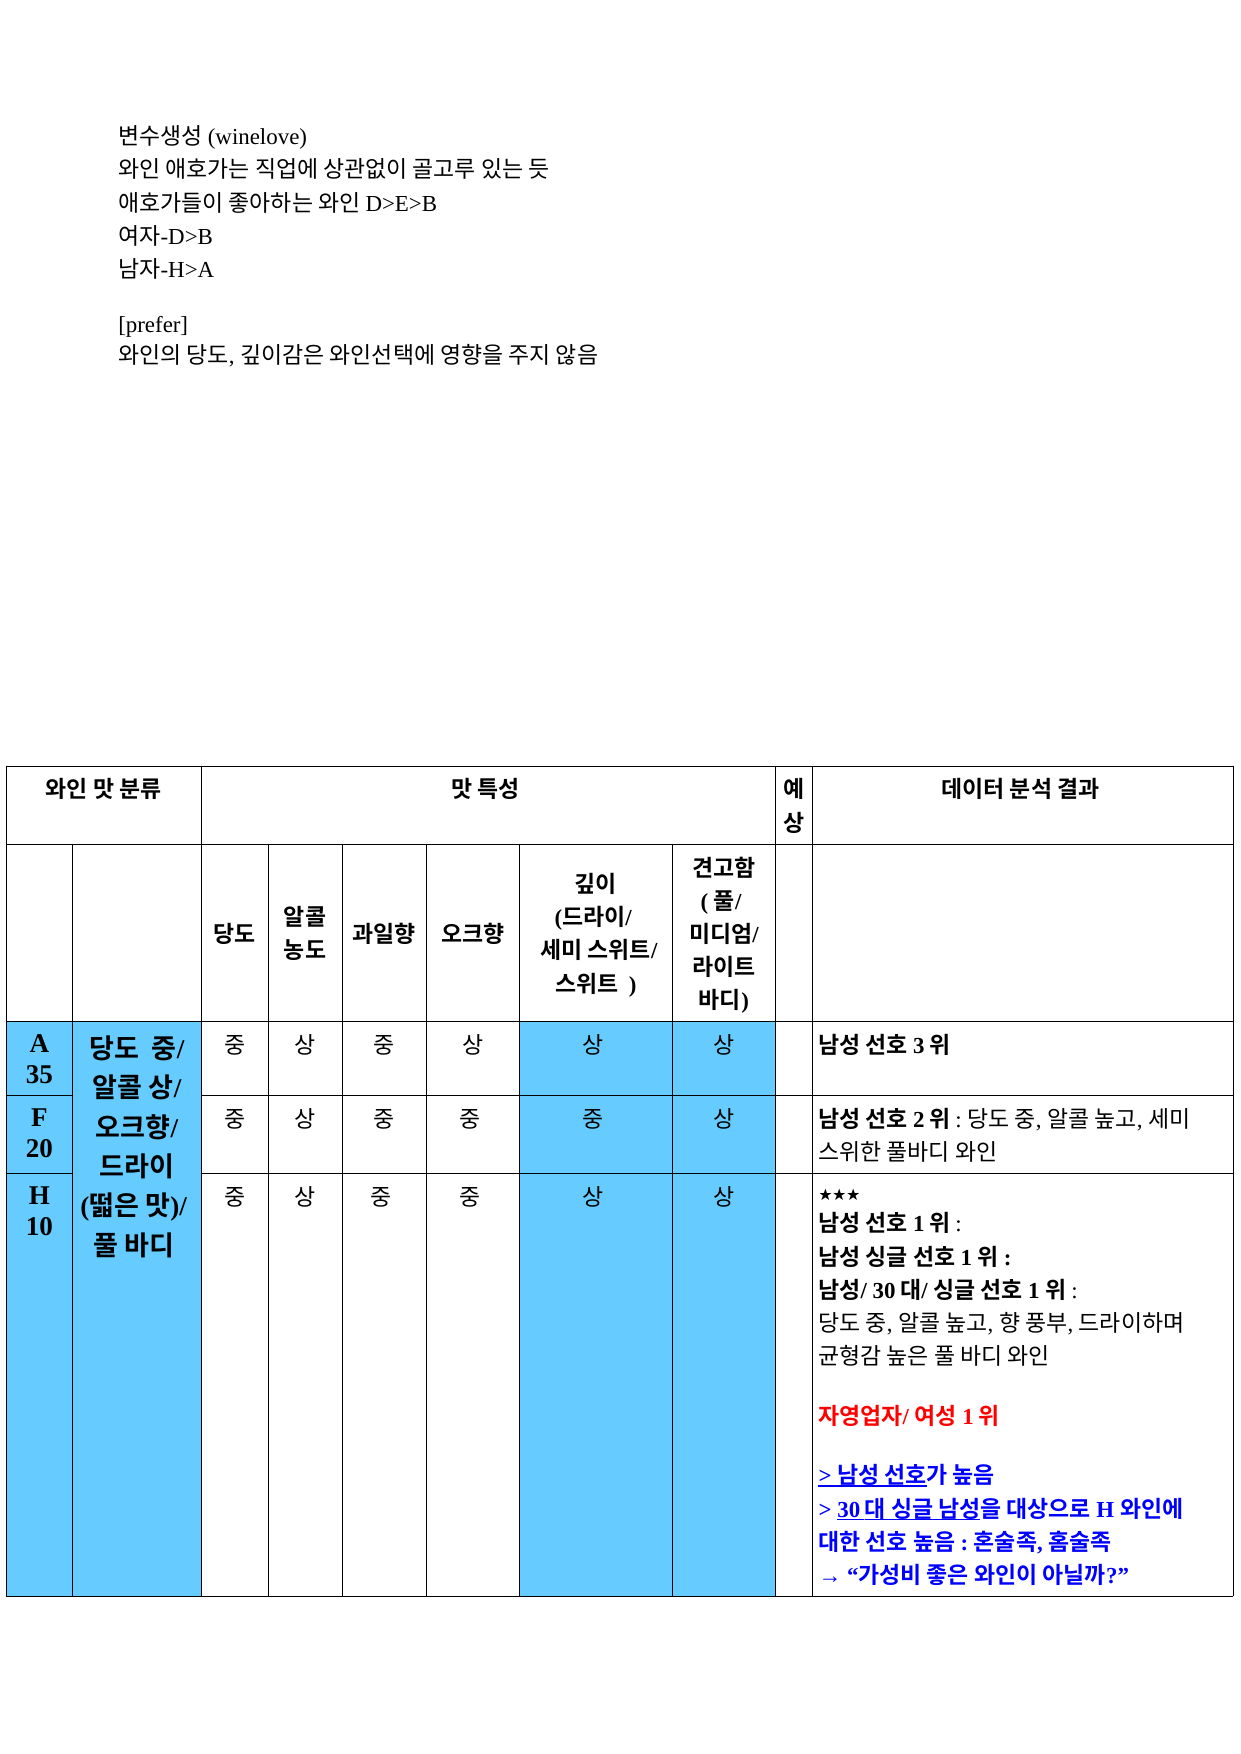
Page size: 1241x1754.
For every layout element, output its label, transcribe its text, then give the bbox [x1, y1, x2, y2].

table_cell 견고함 ( 풀/ 미디엄/ 라이트 바디) [673, 845, 775, 1021]
text 와인의 당도, 깊이감은 와인선택에 영향을 주지 않음 [118, 337, 1122, 370]
table_cell [776, 845, 812, 1021]
table_cell 상 [269, 1096, 342, 1173]
table_cell 상 [427, 1022, 519, 1095]
text [prefer] [118, 311, 1122, 337]
table_cell 당도 [202, 845, 268, 1021]
text 애호가들이 좋아하는 와인 D>E>B [118, 184, 1122, 218]
text 남자-H>A [118, 251, 1122, 284]
table_header 와인 맛 분류 [7, 767, 201, 843]
table_cell F 20 [7, 1096, 72, 1173]
table_cell 상 [520, 1174, 672, 1596]
text 변수생성 (winelove) [118, 118, 1122, 151]
table_cell 중 [427, 1174, 519, 1596]
table_cell 깊이 (드라이/ 세미 스위트/ 스위트 ) [520, 845, 672, 1021]
table_cell 중 [343, 1022, 426, 1095]
table_cell 과일향 [343, 845, 426, 1021]
table_cell 상 [269, 1174, 342, 1596]
table_cell 알콜 농도 [269, 845, 342, 1021]
table_cell [776, 1174, 812, 1596]
text 여자-D>B [118, 218, 1122, 251]
table_cell 중 [520, 1096, 672, 1173]
table_cell 상 [673, 1174, 775, 1596]
table_cell 중 [202, 1174, 268, 1596]
table_cell 남성 선호 2위 : 당도 중, 알콜 높고, 세미 스위한 풀바디 와인 [813, 1096, 1233, 1173]
table_cell [776, 1022, 812, 1095]
table_cell 중 [343, 1174, 426, 1596]
table_cell 중 [427, 1096, 519, 1173]
table_cell 상 [673, 1022, 775, 1095]
table_cell 오크향 [427, 845, 519, 1021]
table_header 맛 특성 [202, 767, 775, 843]
table_cell A 35 [7, 1022, 72, 1095]
table_cell [73, 845, 201, 1021]
text 와인 애호가는 직업에 상관없이 골고루 있는 듯 [118, 151, 1122, 184]
table_cell 당도 중/ 알콜 상/ 오크향/ 드라이 (떫은 맛)/ 풀 바디 [73, 1022, 201, 1596]
table_cell [7, 845, 72, 1021]
table_cell ★★★ 남성 선호 1위 : 남성 싱글 선호 1 위 : 남성/ 30대/ 싱글 선호 1 위 : 당도 중, 알콜 높고, 향 풍부, 드라이하며 균형감 높은 풀 바디 와인 자영업자/ 여성 1위 > 남성 선호가 높음 > 30대 싱글 남성을 대상으로 H 와인에 대한 선호 높음 : 혼술족, 홈술족 → “가성비 좋은 와인이 아닐까?” [813, 1174, 1233, 1596]
table_cell [813, 845, 1233, 1021]
table_cell H 10 [7, 1174, 72, 1596]
table_cell 중 [202, 1022, 268, 1095]
table_cell 상 [673, 1096, 775, 1173]
table_header 데이터 분석 결과 [813, 767, 1233, 843]
table_header 예상 [776, 767, 812, 843]
table_cell 상 [269, 1022, 342, 1095]
table_cell 중 [202, 1096, 268, 1173]
table_cell 중 [343, 1096, 426, 1173]
table_cell [776, 1096, 812, 1173]
table_cell 남성 선호 3위 [813, 1022, 1233, 1095]
table_cell 상 [520, 1022, 672, 1095]
